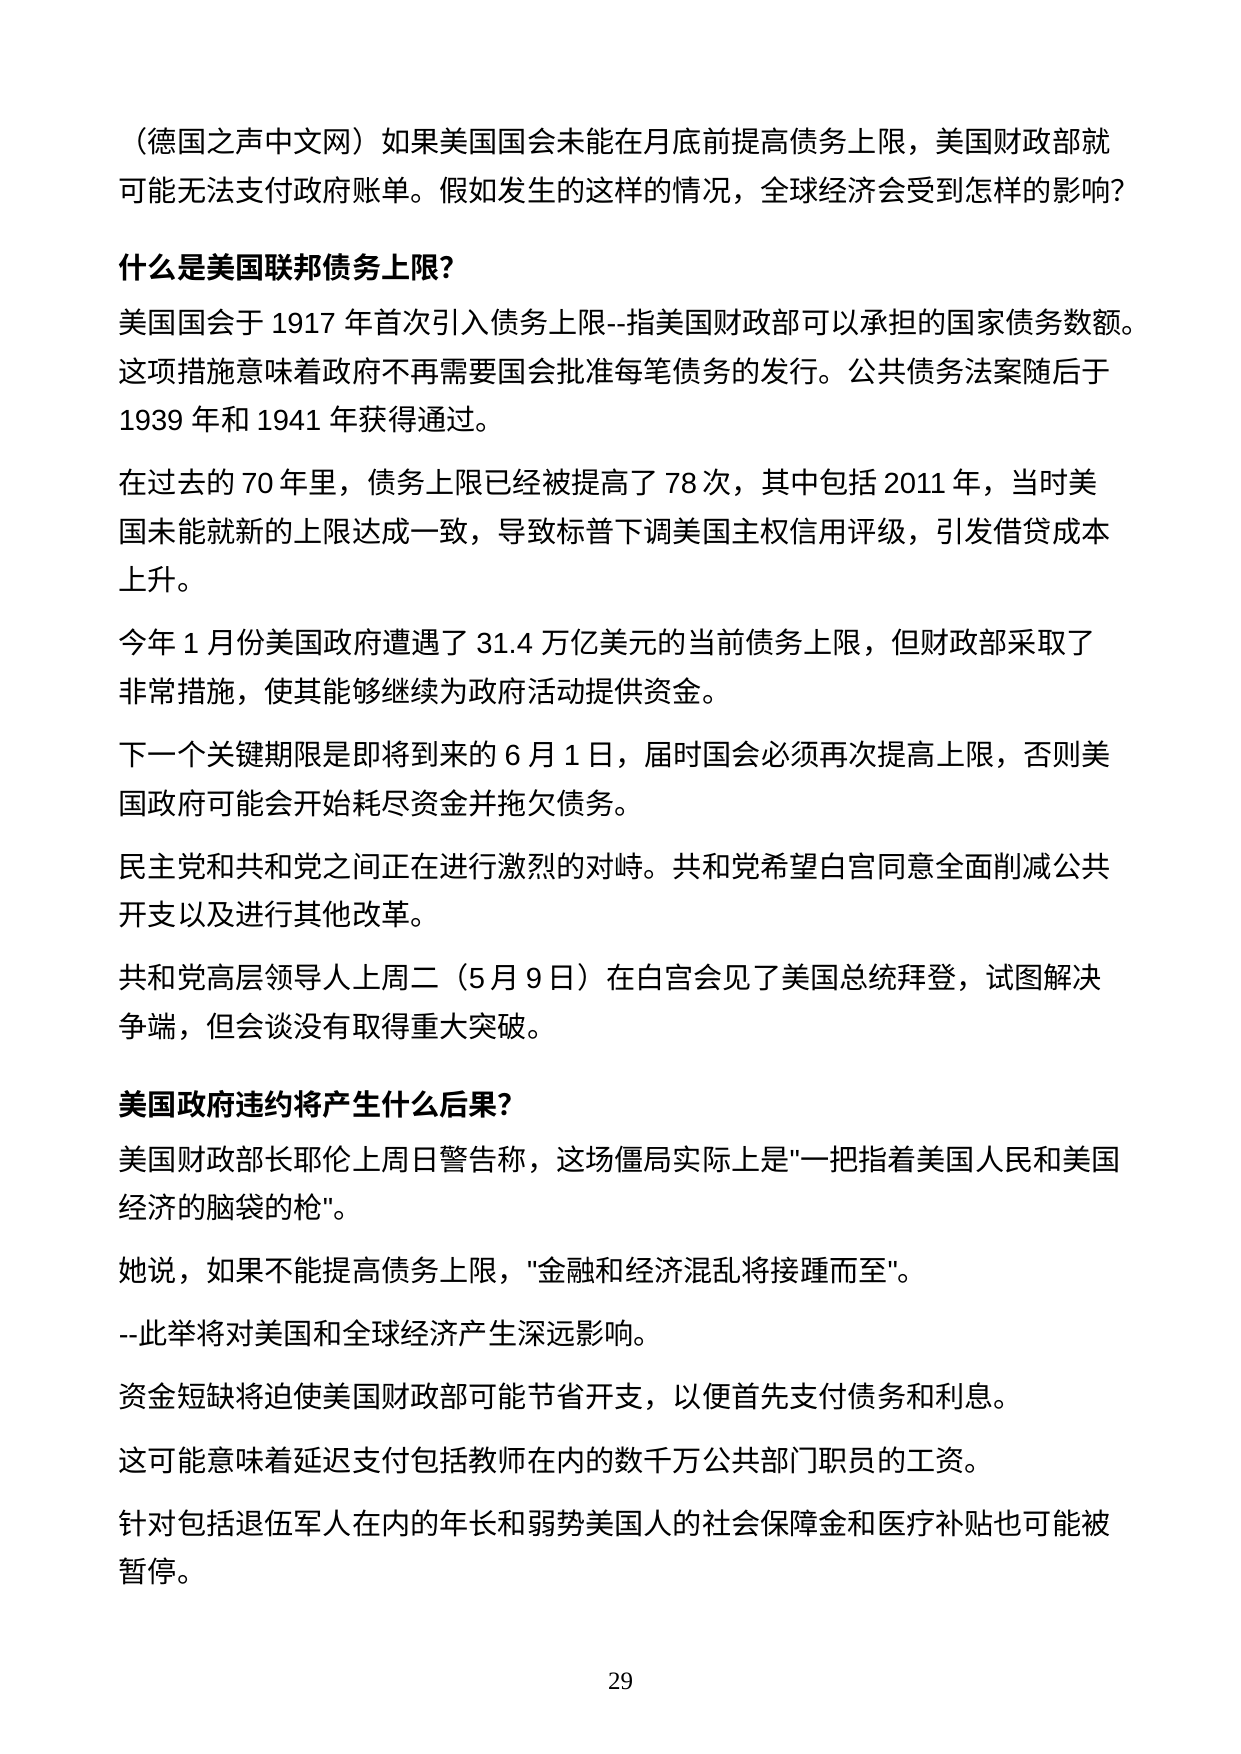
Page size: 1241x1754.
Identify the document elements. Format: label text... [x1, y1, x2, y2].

text 美国国会于 1917 年首次引入债务上限--指美国财政部可以承担的国家债务数额。这项措施意味着政府不再需要国会批准每笔债务的发行。公共债务法案随后于1939 年和 1941 年获得通过。 [118, 299, 1122, 439]
text 民主党和共和党之间正在进行激烈的对峙。共和党希望白宫同意全面削减公共开支以及进行其他改革。 [118, 843, 1122, 934]
text 资金短缺将迫使美国财政部可能节省开支，以便首先支付债务和利息。 [118, 1374, 1122, 1416]
subtitle 美国政府违约将产生什么后果？ [118, 1081, 1122, 1123]
text 这可能意味着延迟支付包括教师在内的数千万公共部门职员的工资。 [118, 1437, 1122, 1479]
text 美国财政部长耶伦上周日警告称，这场僵局实际上是"一把指着美国人民和美国经济的脑袋的枪"。 [118, 1136, 1122, 1227]
text 针对包括退伍军人在内的年长和弱势美国人的社会保障金和医疗补贴也可能被暂停。 [118, 1500, 1122, 1591]
subtitle 什么是美国联邦债务上限？ [118, 245, 1122, 287]
text 下一个关键期限是即将到来的 6 月1日，届时国会必须再次提高上限，否则美国政府可能会开始耗尽资金并拖欠债务。 [118, 732, 1122, 822]
text --此举将对美国和全球经济产生深远影响。 [118, 1311, 1122, 1353]
text 在过去的70年里，债务上限已经被提高了78次，其中包括2011年，当时美国未能就新的上限达成一致，导致标普下调美国主权信用评级，引发借贷成本上升。 [118, 460, 1122, 599]
text 共和党高层领导人上周二（5月9日）在白宫会见了美国总统拜登，试图解决争端，但会谈没有取得重大突破。 [118, 955, 1122, 1046]
text 她说，如果不能提高债务上限，"金融和经济混乱将接踵而至"。 [118, 1248, 1122, 1290]
text （德国之声中文网）如果美国国会未能在月底前提高债务上限，美国财政部就可能无法支付政府账单。假如发生的这样的情况，全球经济会受到怎样的影响？ [118, 118, 1122, 209]
text 今年1 月份美国政府遭遇了 31.4 万亿美元的当前债务上限，但财政部采取了非常措施，使其能够继续为政府活动提供资金。 [118, 620, 1122, 711]
